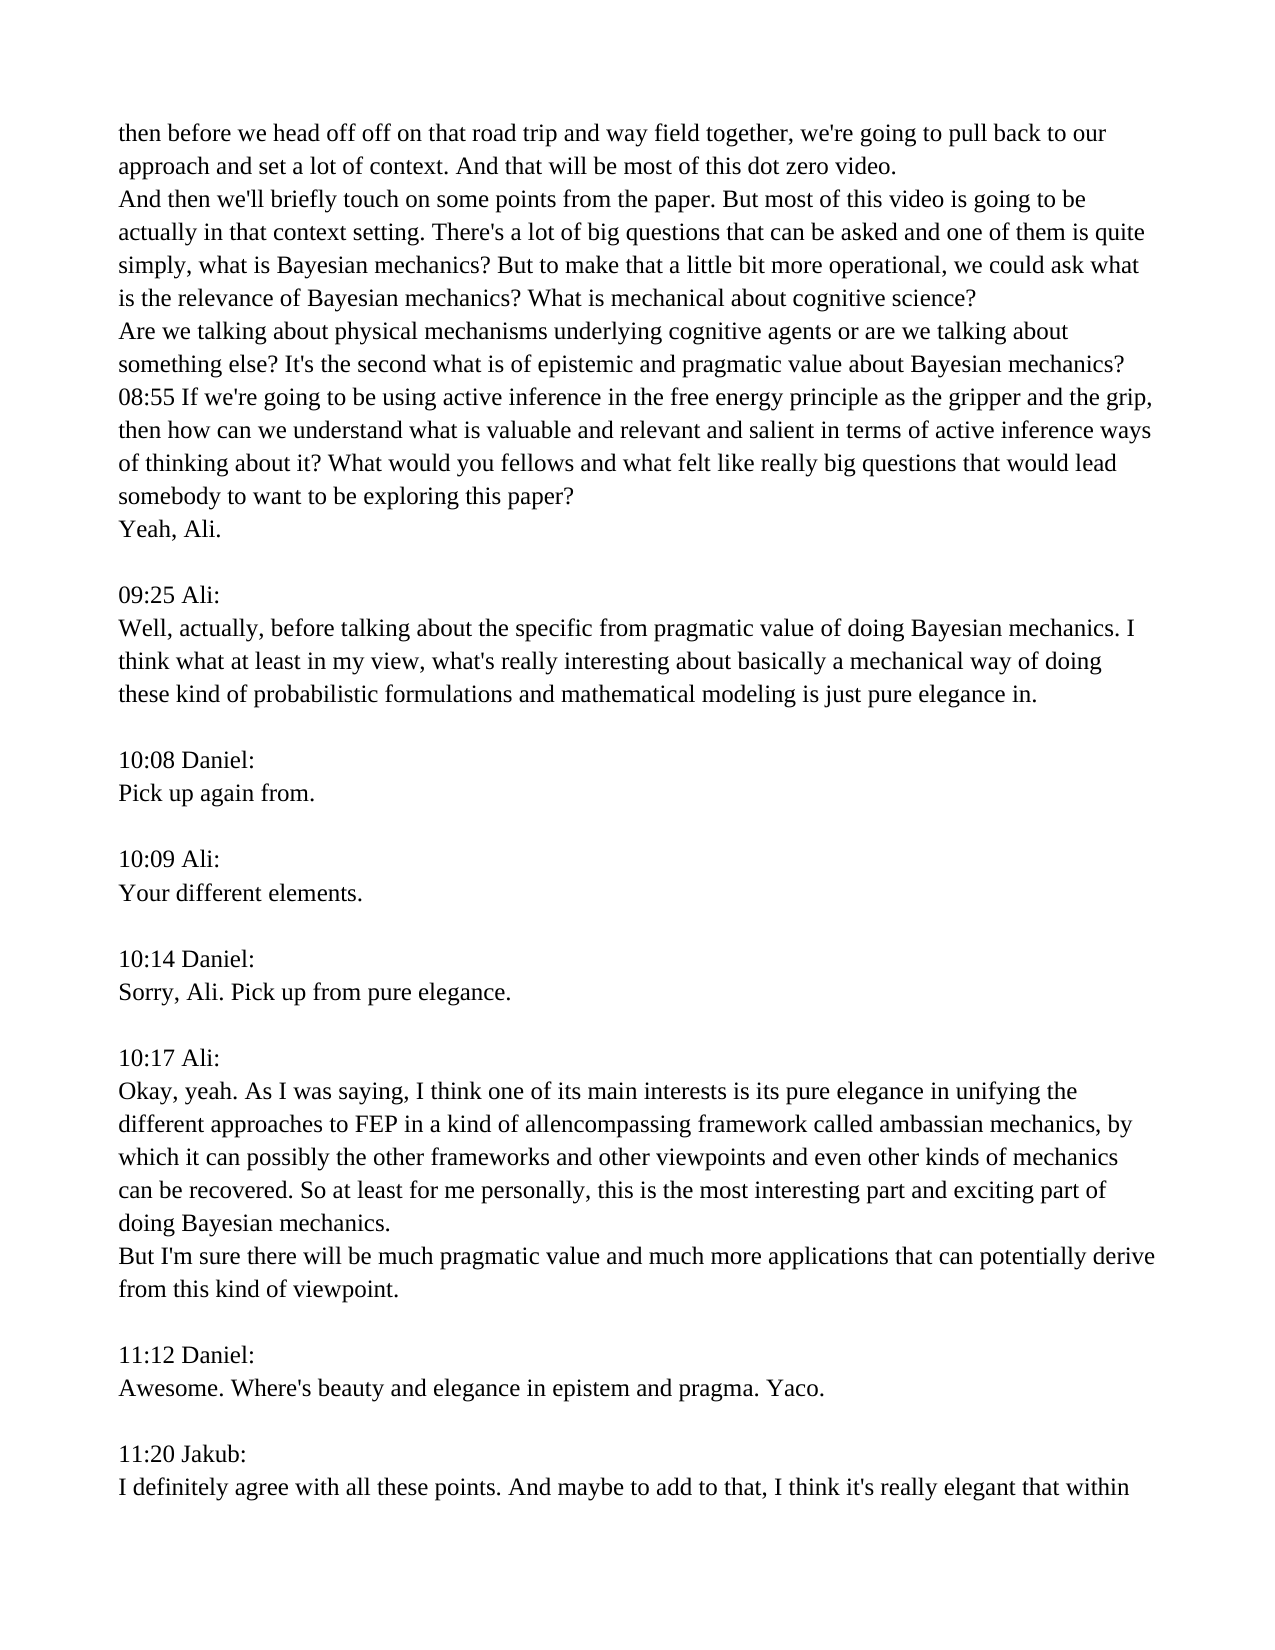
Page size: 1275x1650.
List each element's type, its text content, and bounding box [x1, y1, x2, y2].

text Are we talking about physical mechanisms underlying cognitive agents or are we talking about something else? It's the second what is of epistemic and pragmatic value about Bayesian mechanics? [118, 316, 1157, 378]
text Sorry, Ali. Pick up from pure elegance. [118, 977, 1157, 1005]
text I definitely agree with all these points. And maybe to add to that, I think it's really elegant that within [118, 1472, 1157, 1501]
text But I'm sure there will be much pragmatic value and much more applications that can potentially derive from this kind of viewpoint. [118, 1241, 1157, 1303]
text 10:17 Ali: [118, 1043, 1157, 1071]
text Pick up again from. [118, 778, 1157, 807]
text 10:09 Ali: [118, 844, 1157, 873]
text then before we head off off on that road trip and way field together, we're going to pull back to our approach and set a lot of context. And that will be most of this dot zero video. [118, 118, 1157, 180]
text 08:55 If we're going to be using active inference in the free energy principle as the gripper and the grip, then how can we understand what is valuable and relevant and salient in terms of active inference ways of thinking about it? What would you fellows and what felt like really big questions that would lead somebody to want to be exploring this paper? [118, 382, 1157, 510]
text 09:25 Ali: [118, 580, 1157, 609]
text 11:20 Jakub: [118, 1439, 1157, 1468]
text And then we'll briefly touch on some points from the paper. But most of this video is going to be actually in that context setting. There's a lot of big questions that can be asked and one of them is quite simply, what is Bayesian mechanics? But to make that a little bit more operational, we could ask what is the relevance of Bayesian mechanics? What is mechanical about cognitive science? [118, 184, 1157, 312]
text Awesome. Where's beauty and elegance in epistem and pragma. Yaco. [118, 1373, 1157, 1402]
text Your different elements. [118, 878, 1157, 906]
text Okay, yeah. As I was saying, I think one of its main interests is its pure elegance in unifying the different approaches to FEP in a kind of allencompassing framework called ambassian mechanics, by which it can possibly the other frameworks and other viewpoints and even other kinds of mechanics can be recovered. So at least for me personally, this is the most interesting part and exciting part of doing Bayesian mechanics. [118, 1076, 1157, 1237]
text Well, actually, before talking about the specific from pragmatic value of doing Bayesian mechanics. I think what at least in my view, what's really interesting about basically a mechanical way of doing these kind of probabilistic formulations and mathematical modeling is just pure elegance in. [118, 613, 1157, 708]
text 11:12 Daniel: [118, 1340, 1157, 1369]
text 10:08 Daniel: [118, 746, 1157, 774]
text 10:14 Daniel: [118, 944, 1157, 972]
text Yeah, Ali. [118, 514, 1157, 543]
